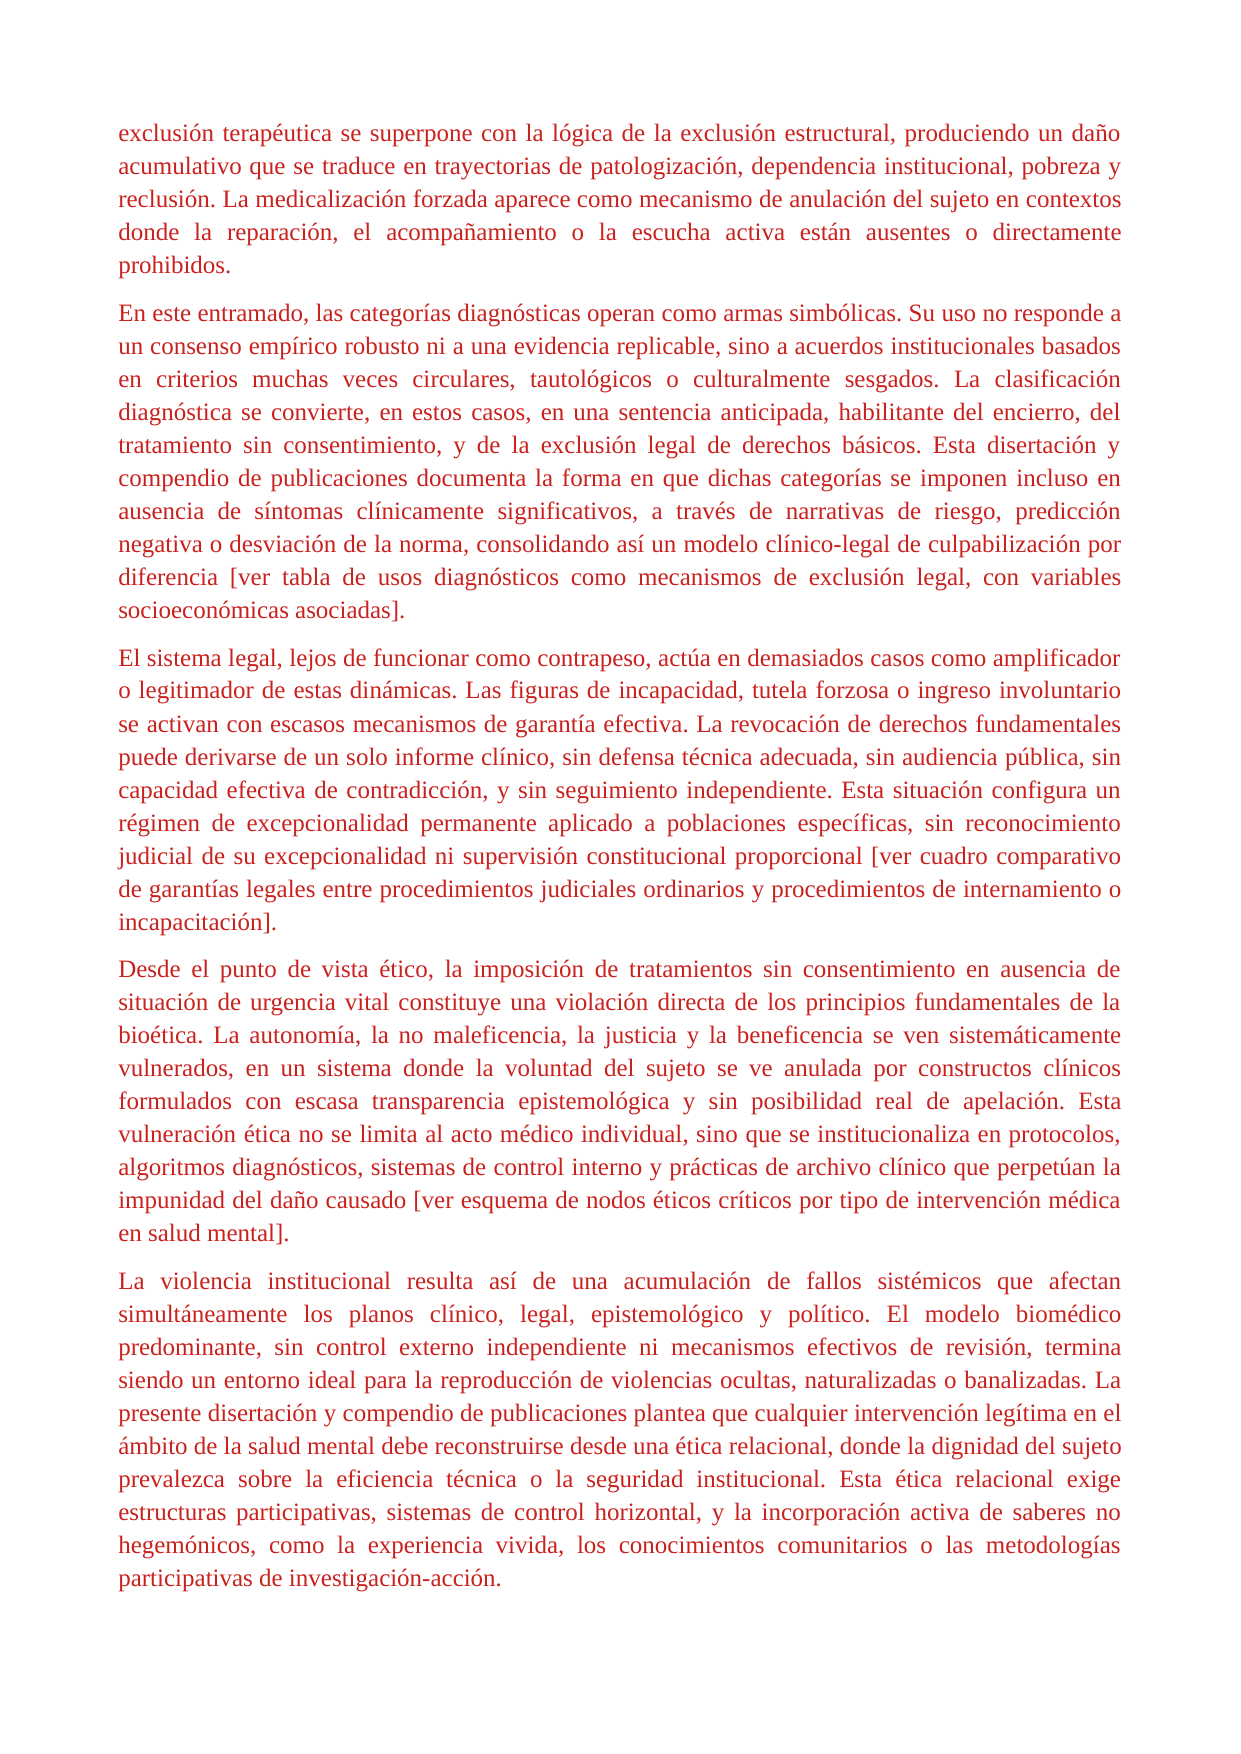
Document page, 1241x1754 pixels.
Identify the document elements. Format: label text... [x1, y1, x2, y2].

text exclusión terapéutica se superpone con la lógica de la exclusión estructural, produciendo un daño acumulativo que se traduce en trayectorias de patologización, dependencia institucional, pobreza y reclusión. La medicalización forzada aparece como mecanismo de anulación del sujeto en contextos donde la reparación, el acompañamiento o la escucha activa están ausentes o directamente prohibidos. [118, 118, 1122, 279]
text El sistema legal, lejos de funcionar como contrapeso, actúa en demasiados casos como amplificador o legitimador de estas dinámicas. Las figuras de incapacidad, tutela forzosa o ingreso involuntario se activan con escasos mecanismos de garantía efectiva. La revocación de derechos fundamentales puede derivarse de un solo informe clínico, sin defensa técnica adecuada, sin audiencia pública, sin capacidad efectiva de contradicción, y sin seguimiento independiente. Esta situación configura un régimen de excepcionalidad permanente aplicado a poblaciones específicas, sin reconocimiento judicial de su excepcionalidad ni supervisión constitucional proporcional [ver cuadro comparativo de garantías legales entre procedimientos judiciales ordinarios y procedimientos de internamiento o incapacitación]. [118, 643, 1122, 936]
text La violencia institucional resulta así de una acumulación de fallos sistémicos que afectan simultáneamente los planos clínico, legal, epistemológico y político. El modelo biomédico predominante, sin control externo independiente ni mecanismos efectivos de revisión, termina siendo un entorno ideal para la reproducción de violencias ocultas, naturalizadas o banalizadas. La presente disertación y compendio de publicaciones plantea que cualquier intervención legítima en el ámbito de la salud mental debe reconstruirse desde una ética relacional, donde la dignidad del sujeto prevalezca sobre la eficiencia técnica o la seguridad institucional. Esta ética relacional exige estructuras participativas, sistemas de control horizontal, y la incorporación activa de saberes no hegemónicos, como la experiencia vivida, los conocimientos comunitarios o las metodologías participativas de investigación-acción. [118, 1266, 1122, 1592]
text En este entramado, las categorías diagnósticas operan como armas simbólicas. Su uso no responde a un consenso empírico robusto ni a una evidencia replicable, sino a acuerdos institucionales basados en criterios muchas veces circulares, tautológicos o culturalmente sesgados. La clasificación diagnóstica se convierte, en estos casos, en una sentencia anticipada, habilitante del encierro, del tratamiento sin consentimiento, y de la exclusión legal de derechos básicos. Esta disertación y compendio de publicaciones documenta la forma en que dichas categorías se imponen incluso en ausencia de síntomas clínicamente significativos, a través de narrativas de riesgo, predicción negativa o desviación de la norma, consolidando así un modelo clínico-legal de culpabilización por diferencia [ver tabla de usos diagnósticos como mecanismos de exclusión legal, con variables socioeconómicas asociadas]. [118, 298, 1122, 624]
text Desde el punto de vista ético, la imposición de tratamientos sin consentimiento en ausencia de situación de urgencia vital constituye una violación directa de los principios fundamentales de la bioética. La autonomía, la no maleficencia, la justicia y la beneficencia se ven sistemáticamente vulnerados, en un sistema donde la voluntad del sujeto se ve anulada por constructos clínicos formulados con escasa transparencia epistemológica y sin posibilidad real de apelación. Esta vulneración ética no se limita al acto médico individual, sino que se institucionaliza en protocolos, algoritmos diagnósticos, sistemas de control interno y prácticas de archivo clínico que perpetúan la impunidad del daño causado [ver esquema de nodos éticos críticos por tipo de intervención médica en salud mental]. [118, 954, 1122, 1247]
